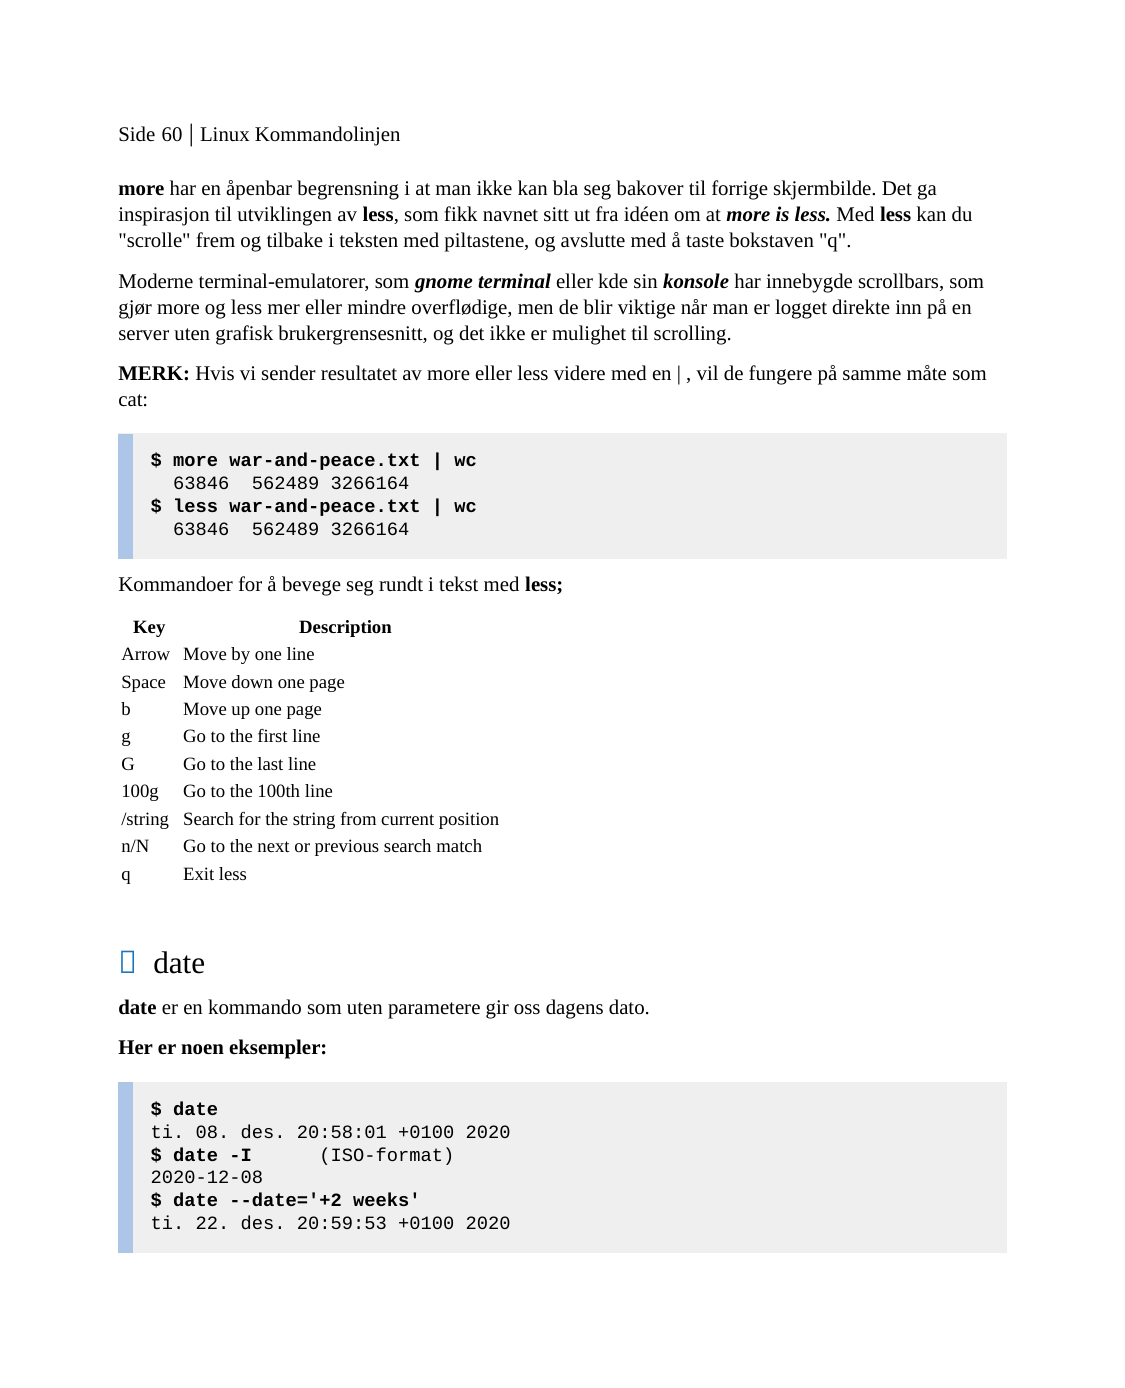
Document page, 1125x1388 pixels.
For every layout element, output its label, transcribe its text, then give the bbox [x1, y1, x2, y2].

subtitle  date [118, 940, 1007, 982]
text 63846 562489 3266164 [133, 502, 1007, 559]
text ti. 22. des. 20:59:53 +0100 2020 [133, 1196, 1007, 1253]
table_header Description [180, 613, 511, 640]
table_cell Space [118, 668, 180, 695]
text MERK: Hvis vi sender resultatet av more eller less videre med en | , vil de fungere på samme måte som cat: [118, 361, 1007, 411]
text ti. 08. des. 20:58:01 +0100 2020 [133, 1105, 1007, 1128]
text $ more war-and-peace.txt | wc [118, 433, 1007, 456]
table_cell Move up one page [180, 695, 511, 722]
table_cell Move down one page [180, 668, 511, 695]
table_cell q [118, 860, 180, 887]
text $ date [133, 1082, 1007, 1105]
text 63846 562489 3266164 [133, 456, 1007, 479]
text $ less war-and-peace.txt | wc [133, 479, 1007, 502]
table_cell G [118, 750, 180, 777]
text Kommandoer for å bevege seg rundt i tekst med less; [118, 572, 1007, 596]
table_cell n/N [118, 832, 180, 859]
table_cell Go to the next or previous search match [180, 832, 511, 859]
table_cell 100g [118, 777, 180, 805]
text date er en kommando som uten parametere gir oss dagens dato. [118, 995, 1007, 1019]
text $ date -I (ISO-format) [133, 1128, 1007, 1151]
text Her er noen eksempler: [118, 1035, 1007, 1059]
table_cell Go to the 100th line [180, 777, 511, 805]
table_cell Arrow [118, 640, 180, 668]
table_cell Go to the first line [180, 723, 511, 750]
table_cell /string [118, 805, 180, 832]
table_header Key [118, 613, 180, 640]
table_cell b [118, 695, 180, 722]
table_cell g [118, 723, 180, 750]
text $ date --date='+2 weeks' [133, 1173, 1007, 1196]
table_cell Go to the last line [180, 750, 511, 777]
table_cell Exit less [180, 860, 511, 887]
text Moderne terminal-emulatorer, som gnome terminal eller kde sin konsole har innebygde scrollbars, som gjør more og less mer eller mindre overflødige, men de blir viktige når man er logget direkte inn på en server uten grafisk brukergrensesnitt, og det ikke er mulighet til scrolling. [118, 269, 1007, 345]
table_cell Move by one line [180, 640, 511, 668]
table_cell Search for the string from current position [180, 805, 511, 832]
text 2020-12-08 [133, 1151, 1007, 1173]
text more har en åpenbar begrensning i at man ikke kan bla seg bakover til forrige skjermbilde. Det ga inspirasjon til utviklingen av less, som fikk navnet sitt ut fra idéen om at more is less. Med less kan du "scrolle" frem og tilbake i teksten med piltastene, og avslutte med å taste bokstaven "q". [118, 176, 1007, 252]
